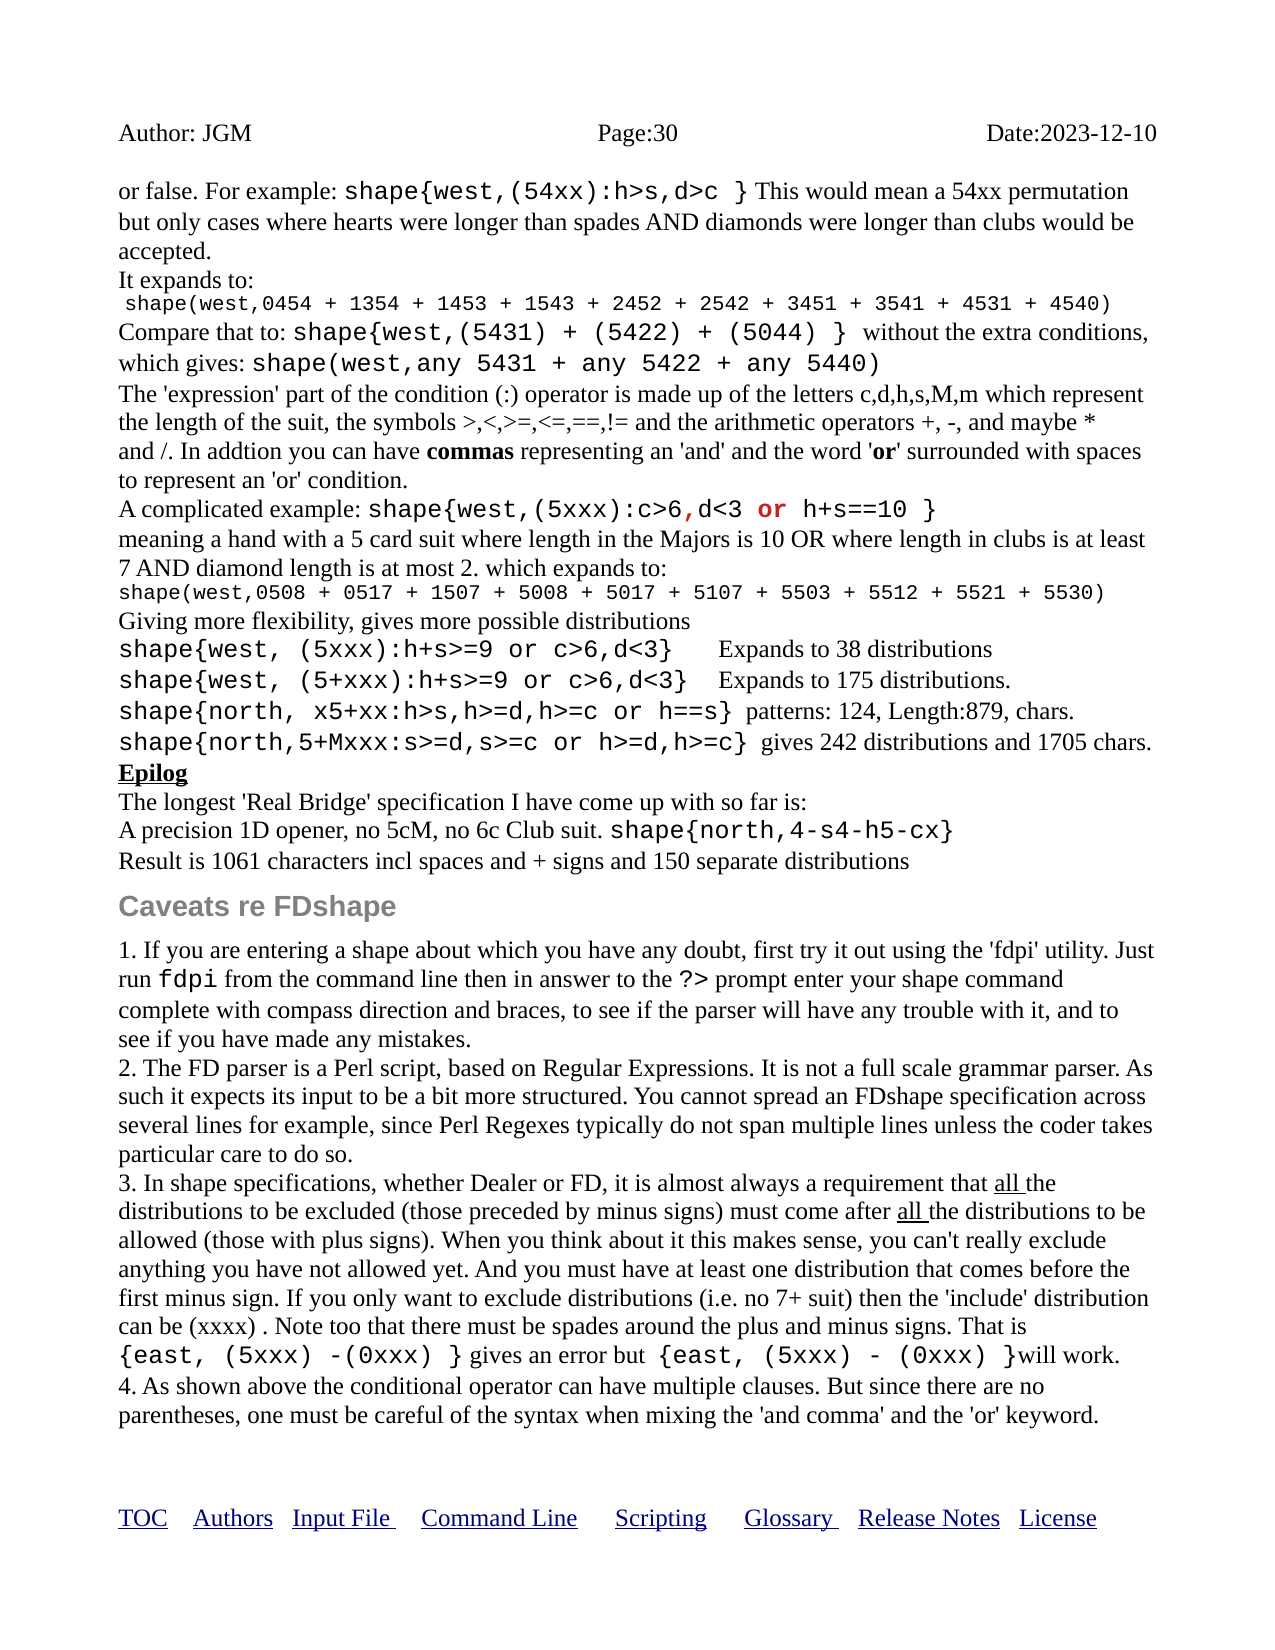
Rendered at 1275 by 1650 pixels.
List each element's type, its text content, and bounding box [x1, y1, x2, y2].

text shape{west, (5xxx):h+s>=9 or c>6,d<3} Expands to 38 distributions [118, 634, 1157, 665]
text meaning a hand with a 5 card suit where length in the Majors is 10 OR where length in clubs is at least 7 AND diamond length is at most 2. which expands to: [118, 524, 1157, 582]
text The 'expression' part of the condition (:) operator is made up of the letters c,d,h,s,M,m which represent the length of the suit, the symbols >,<,>=,<=,==,!= and the arithmetic operators +, -, and maybe * and /. In addtion you can have commas representing an 'and' and the word 'or' surrounded with spaces to represent an 'or' condition. [118, 379, 1157, 494]
text shape(west,0508 + 0517 + 1507 + 5008 + 5017 + 5107 + 5503 + 5512 + 5521 + 5530) [118, 582, 1157, 606]
text 1. If you are entering a shape about which you have any doubt, first try it out using the 'fdpi' utility. Just run fdpi from the command line then in answer to the ?> prompt enter your shape command complete with compass direction and braces, to see if the parser will have any trouble with it, and to see if you have made any mistakes. [118, 936, 1157, 1053]
text Giving more flexibility, gives more possible distributions [118, 606, 1157, 634]
text shape{north, x5+xx:h>s,h>=d,h>=c or h==s} patterns: 124, Length:879, chars. [118, 696, 1157, 727]
text The longest 'Real Bridge' specification I have come up with so far is: [118, 787, 1157, 815]
text or false. For example: shape{west,(54xx):h>s,d>c } This would mean a 54xx permutation but only cases where hearts were longer than spades AND diamonds were longer than clubs would be accepted. [118, 176, 1157, 265]
text It expands to: [118, 265, 1157, 293]
text 3. In shape specifications, whether Dealer or FD, it is almost always a requirement that all the distributions to be excluded (those preceded by minus signs) must come after all the distributions to be allowed (those with plus signs). When you think about it this makes sense, you can't really exclude anything you have not allowed yet. And you must have at least one distribution that comes before the first minus sign. If you only want to exclude distributions (i.e. no 7+ suit) then the 'include' distribution can be (xxxx) . Note too that there must be spades around the plus and minus signs. That is [118, 1168, 1157, 1340]
text Result is 1061 characters incl spaces and + signs and 150 separate distributions [118, 846, 1157, 875]
text {east, (5xxx) -(0xxx) } gives an error but {east, (5xxx) - (0xxx) }will work. [118, 1340, 1157, 1371]
text 4. As shown above the conditional operator can have multiple clauses. But since there are no parentheses, one must be careful of the syntax when mixing the 'and comma' and the 'or' keyword. [118, 1371, 1157, 1428]
text A complicated example: shape{west,(5xxx):c>6,d<3 or h+s==10 } [118, 494, 1157, 524]
text Compare that to: shape{west,(5431) + (5422) + (5044) } without the extra conditions, which gives: shape(west,any 5431 + any 5422 + any 5440) [118, 317, 1157, 379]
subtitle Caveats re FDshape [118, 889, 1157, 923]
text shape(west,0454 + 1354 + 1453 + 1543 + 2452 + 2542 + 3451 + 3541 + 4531 + 4540) [118, 293, 1157, 317]
text A precision 1D opener, no 5cM, no 6c Club suit. shape{north,4-s4-h5-cx} [118, 815, 1157, 846]
text Epilog [118, 758, 1157, 787]
text shape{north,5+Mxxx:s>=d,s>=c or h>=d,h>=c} gives 242 distributions and 1705 chars. [118, 727, 1157, 758]
text 2. The FD parser is a Perl script, based on Regular Expressions. It is not a full scale grammar parser. As such it expects its input to be a bit more structured. You cannot spread an FDshape specification across several lines for example, since Perl Regexes typically do not span multiple lines unless the coder takes particular care to do so. [118, 1053, 1157, 1168]
text shape{west, (5+xxx):h+s>=9 or c>6,d<3} Expands to 175 distributions. [118, 665, 1157, 696]
